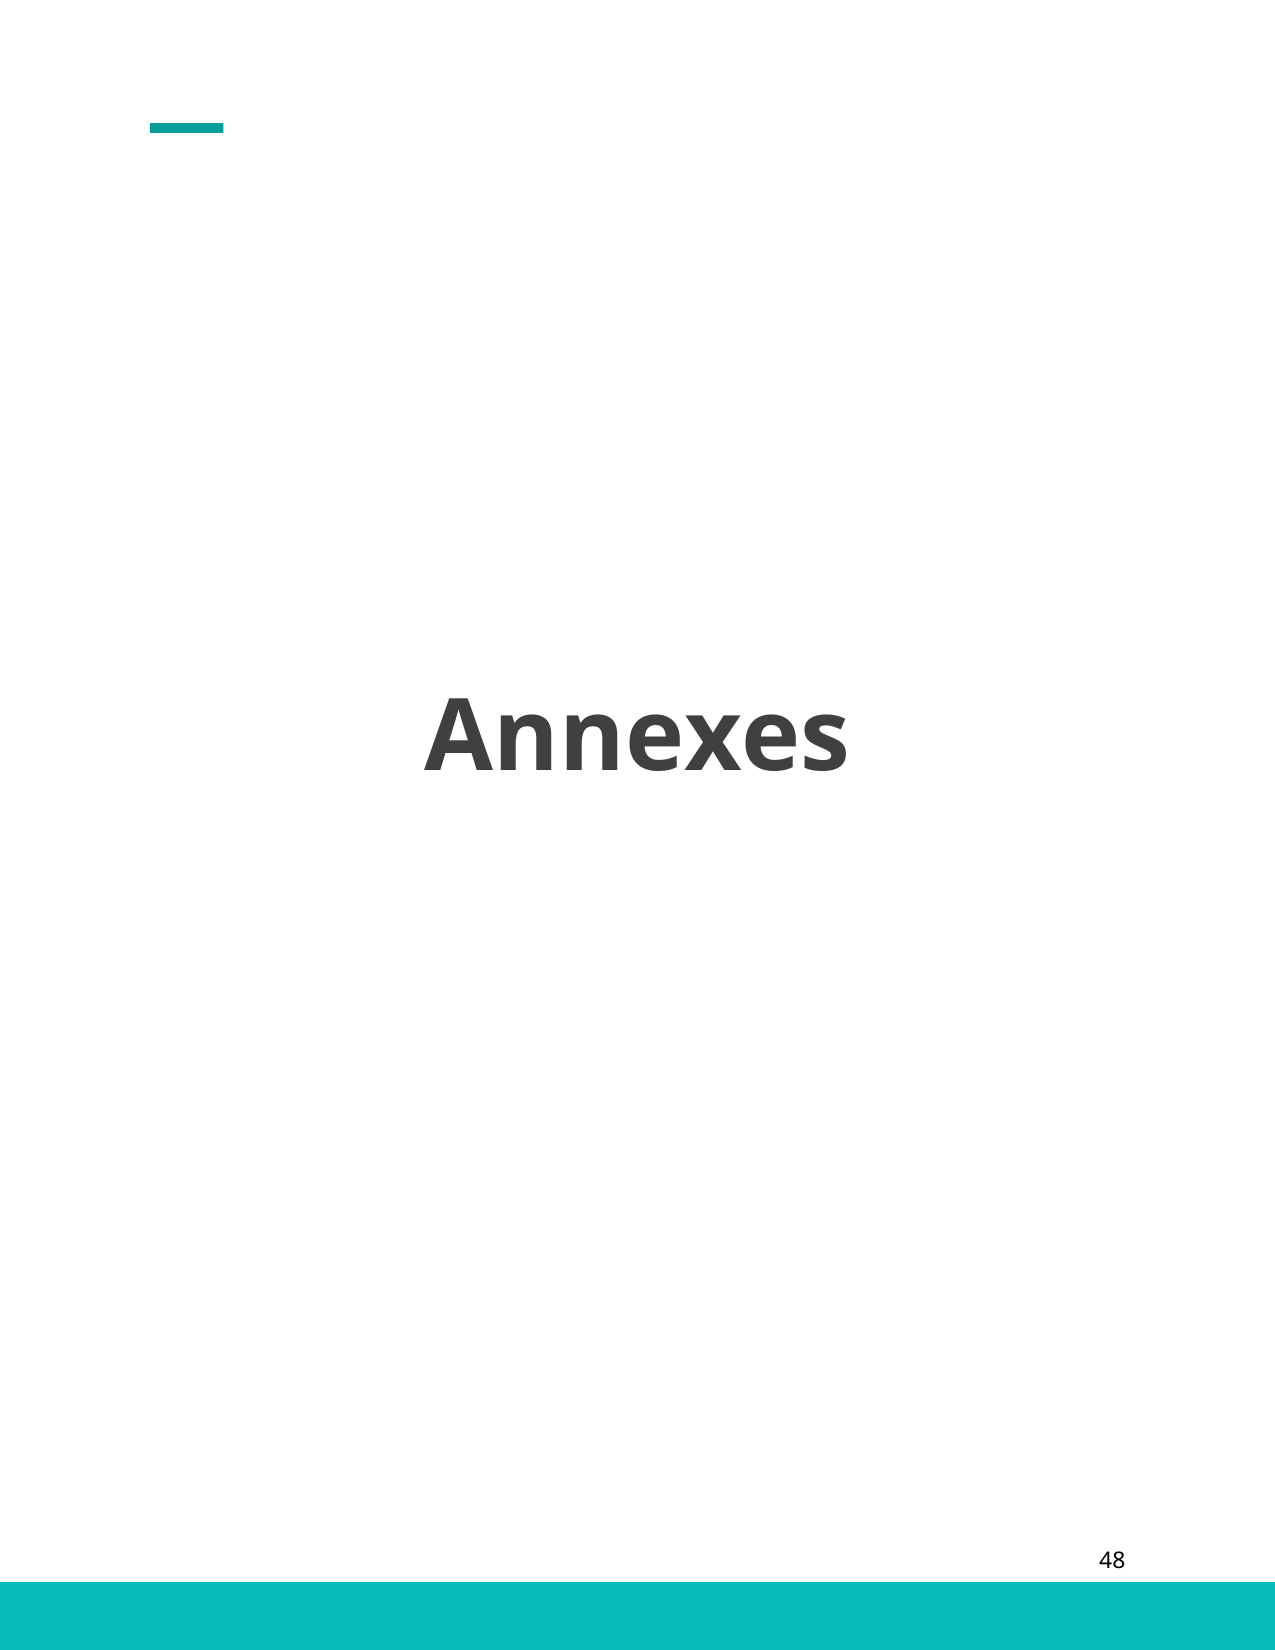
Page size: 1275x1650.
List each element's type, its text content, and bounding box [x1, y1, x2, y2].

title Annexes [150, 664, 1125, 800]
picture [150, 123, 224, 133]
picture [0, 1582, 1275, 1650]
